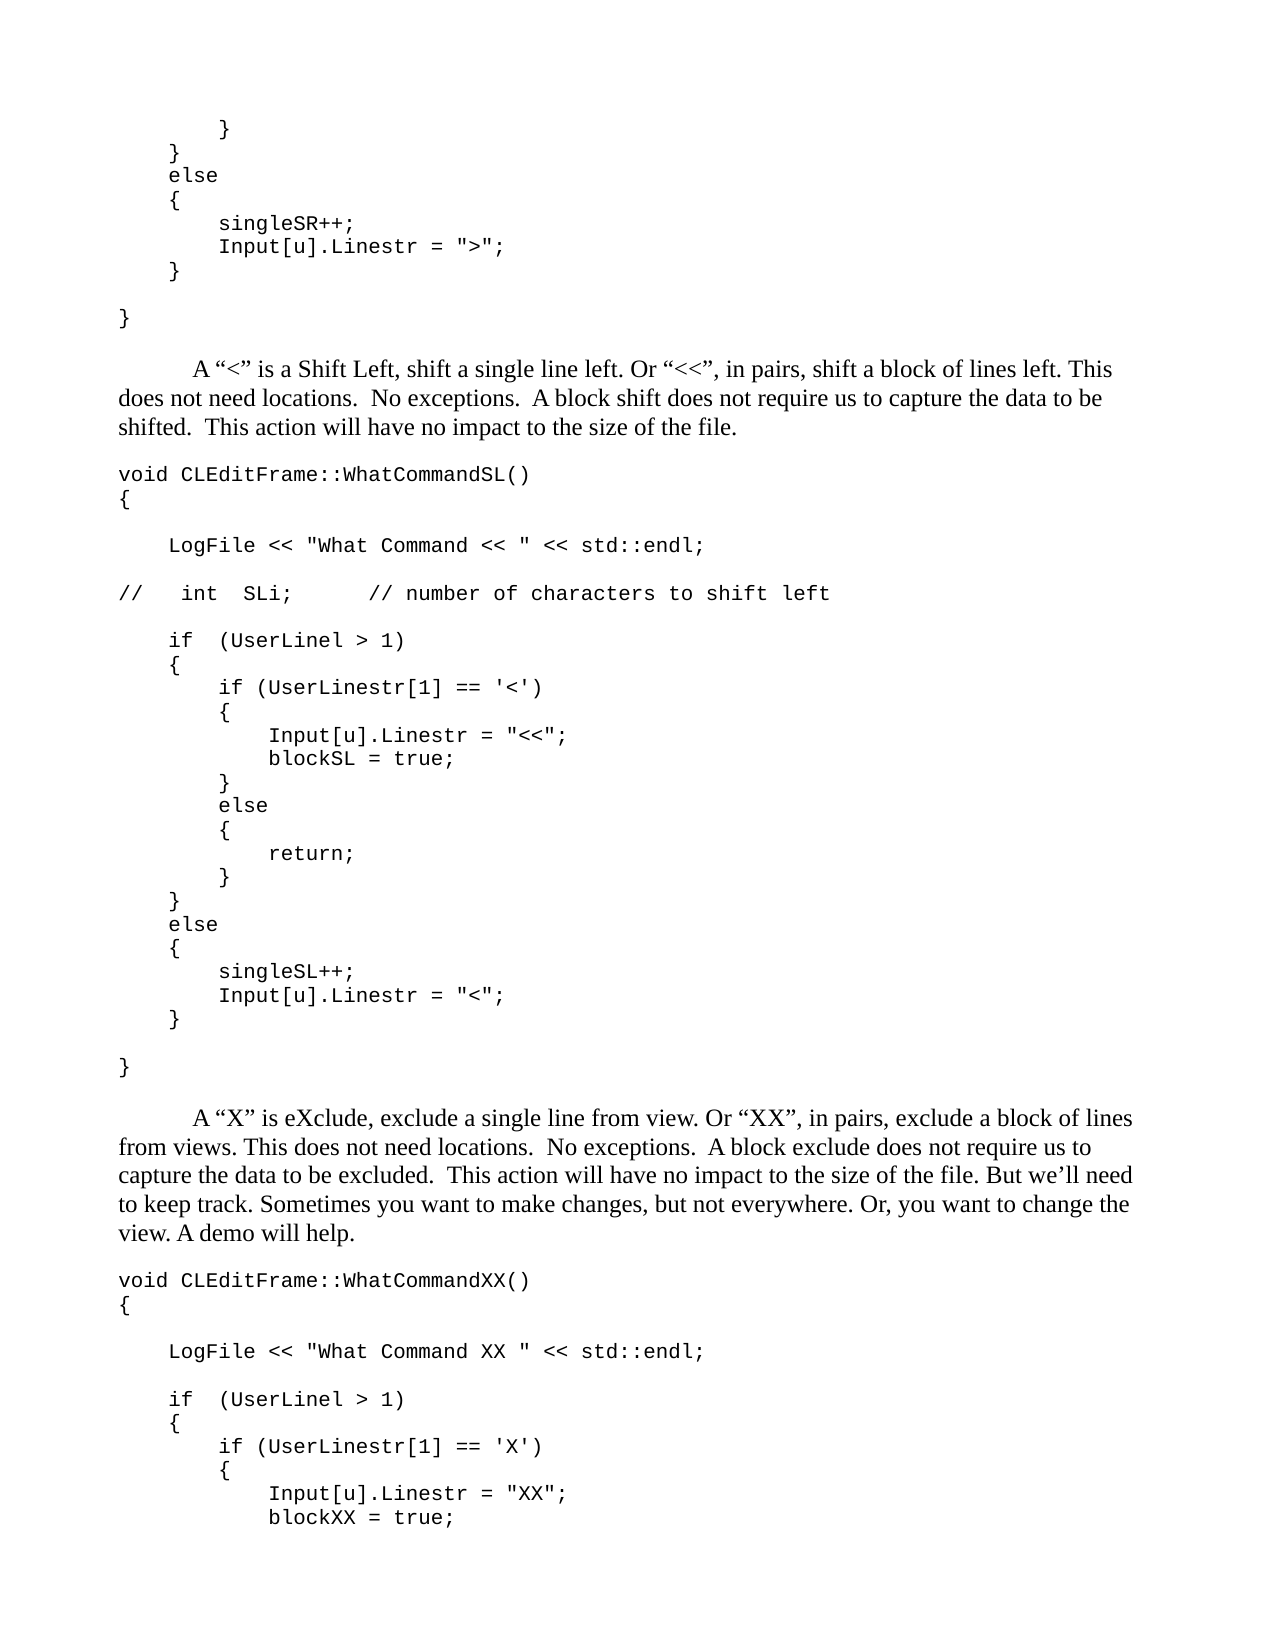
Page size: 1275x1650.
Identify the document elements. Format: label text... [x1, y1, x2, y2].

text void CLEditFrame::WhatCommandSL() [118, 464, 1157, 488]
text } [118, 260, 1157, 284]
text else [118, 914, 1157, 937]
text LogFile << "What Command XX " << std::endl; [118, 1341, 1157, 1365]
text } [118, 1008, 1157, 1032]
text } [118, 866, 1157, 890]
text { [118, 819, 1157, 843]
text void CLEditFrame::WhatCommandXX() [118, 1270, 1157, 1294]
text else [118, 796, 1157, 819]
text } [118, 142, 1157, 165]
text LogFile << "What Command << " << std::endl; [118, 535, 1157, 559]
text } [118, 307, 1157, 331]
text } [118, 1056, 1157, 1079]
text return; [118, 843, 1157, 866]
text } [118, 772, 1157, 796]
text singleSR++; [118, 213, 1157, 236]
text if (UserLinel > 1) [118, 630, 1157, 654]
text Input[u].Linestr = "XX"; [118, 1483, 1157, 1507]
text { [118, 937, 1157, 961]
text if (UserLinel > 1) [118, 1388, 1157, 1412]
text if (UserLinestr[1] == 'X') [118, 1436, 1157, 1459]
text Input[u].Linestr = "<"; [118, 985, 1157, 1008]
text Input[u].Linestr = ">"; [118, 236, 1157, 260]
text } [118, 118, 1157, 142]
text { [118, 1459, 1157, 1483]
text } [118, 890, 1157, 914]
text A “<” is a Shift Left, shift a single line left. Or “<<”, in pairs, shift a block of lines left. This does not need locations. No exceptions. A block shift does not require us to capture the data to be shifted. This action will have no impact to the size of the file. [118, 354, 1157, 441]
text singleSL++; [118, 961, 1157, 985]
text A “X” is eXclude, exclude a single line from view. Or “XX”, in pairs, exclude a block of lines from views. This does not need locations. No exceptions. A block exclude does not require us to capture the data to be excluded. This action will have no impact to the size of the file. But we’ll need to keep track. Sometimes you want to make changes, but not everywhere. Or, you want to change the view. A demo will help. [118, 1103, 1157, 1247]
text { [118, 488, 1157, 512]
text { [118, 1412, 1157, 1436]
text if (UserLinestr[1] == '<') [118, 677, 1157, 701]
text { [118, 189, 1157, 213]
text else [118, 165, 1157, 189]
text { [118, 654, 1157, 677]
text blockSL = true; [118, 748, 1157, 772]
text // int SLi; // number of characters to shift left [118, 583, 1157, 606]
text { [118, 701, 1157, 724]
text blockXX = true; [118, 1507, 1157, 1530]
text { [118, 1294, 1157, 1318]
text Input[u].Linestr = "<<"; [118, 724, 1157, 748]
